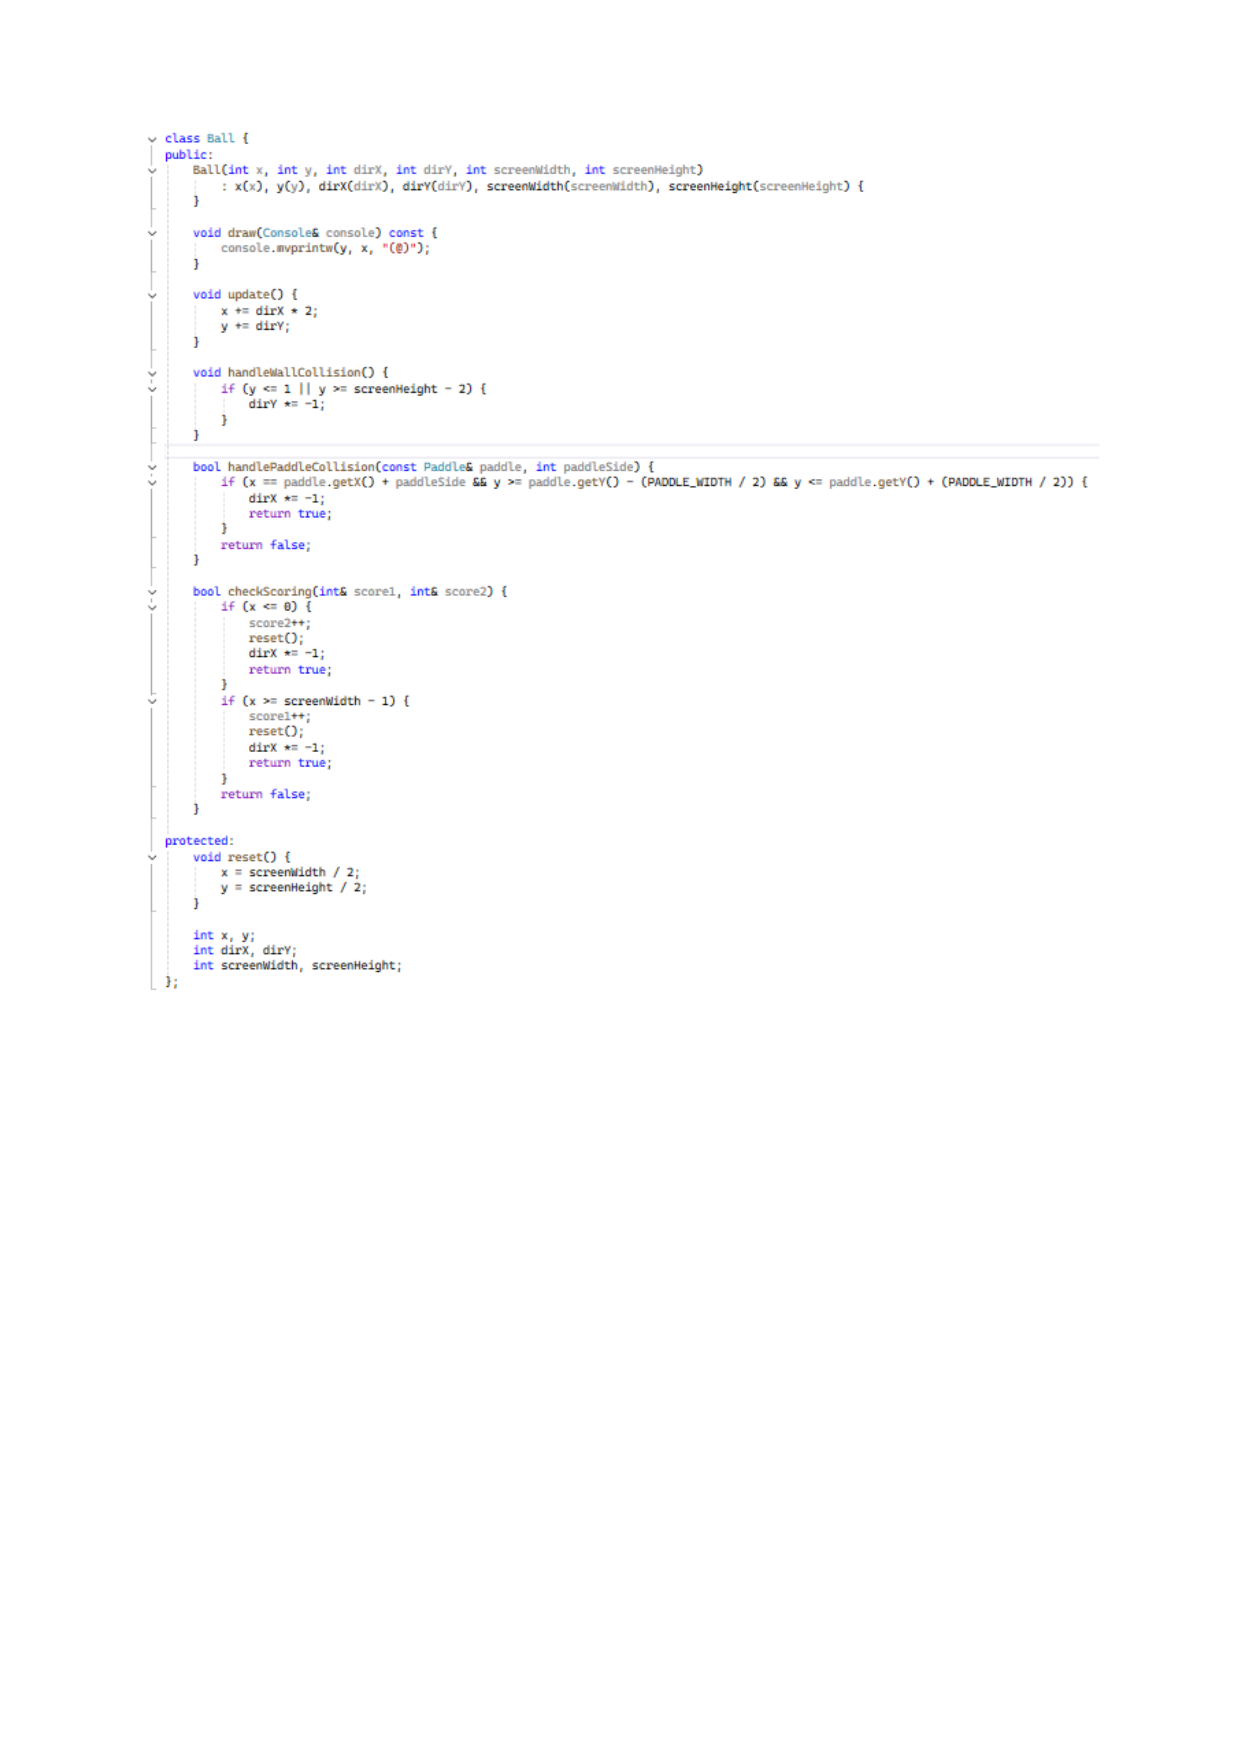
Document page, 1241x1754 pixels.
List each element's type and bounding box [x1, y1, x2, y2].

picture [140, 118, 1100, 997]
